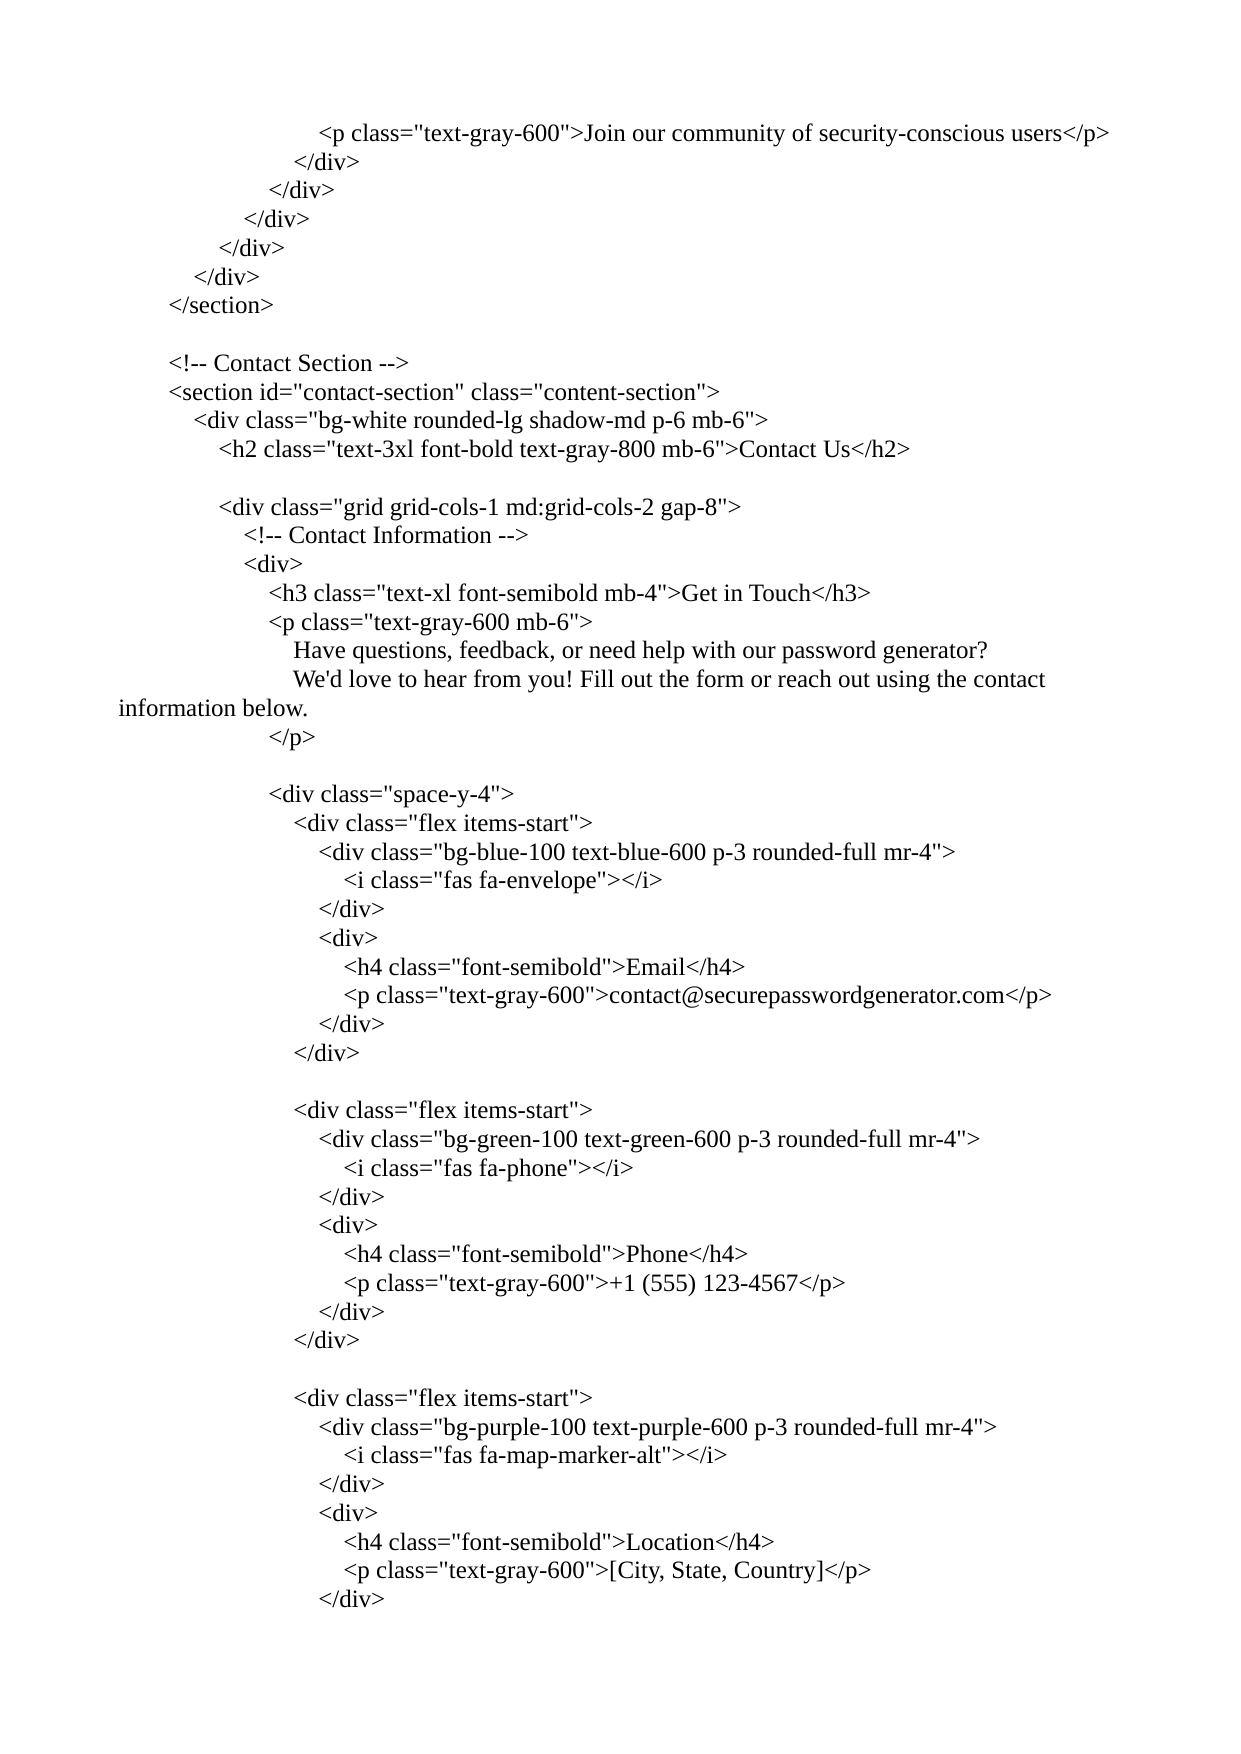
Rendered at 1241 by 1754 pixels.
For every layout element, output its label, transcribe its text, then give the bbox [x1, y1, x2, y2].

text </div> [118, 1469, 1122, 1498]
text <div> [118, 923, 1122, 952]
text <h2 class="text-3xl font-bold text-gray-800 mb-6">Contact Us</h2> [118, 434, 1122, 463]
text </div> [118, 204, 1122, 233]
text <div class="bg-green-100 text-green-600 p-3 rounded-full mr-4"> [118, 1124, 1122, 1153]
text <div> [118, 1211, 1122, 1239]
text We'd love to hear from you! Fill out the form or reach out using the contact information below. [118, 664, 1122, 722]
text <div> [118, 549, 1122, 578]
text </div> [118, 894, 1122, 923]
text </div> [118, 1182, 1122, 1211]
text <div class="bg-blue-100 text-blue-600 p-3 rounded-full mr-4"> [118, 837, 1122, 866]
text <!-- Contact Information --> [118, 521, 1122, 549]
text <h3 class="text-xl font-semibold mb-4">Get in Touch</h3> [118, 578, 1122, 607]
text </div> [118, 262, 1122, 291]
text </div> [118, 147, 1122, 176]
text </div> [118, 1297, 1122, 1326]
text <section id="contact-section" class="content-section"> [118, 377, 1122, 406]
text <!-- Contact Section --> [118, 348, 1122, 377]
text </p> [118, 722, 1122, 751]
text <div class="flex items-start"> [118, 1096, 1122, 1124]
text <h4 class="font-semibold">Email</h4> [118, 952, 1122, 981]
text <h4 class="font-semibold">Location</h4> [118, 1527, 1122, 1556]
text </div> [118, 1009, 1122, 1038]
text <p class="text-gray-600">Join our community of security-conscious users</p> [118, 118, 1122, 147]
text <i class="fas fa-map-marker-alt"></i> [118, 1441, 1122, 1469]
text </div> [118, 1584, 1122, 1613]
text <div> [118, 1498, 1122, 1527]
text <h4 class="font-semibold">Phone</h4> [118, 1239, 1122, 1268]
text <div class="grid grid-cols-1 md:grid-cols-2 gap-8"> [118, 492, 1122, 521]
text <div class="space-y-4"> [118, 779, 1122, 808]
text <div class="bg-white rounded-lg shadow-md p-6 mb-6"> [118, 406, 1122, 434]
text </div> [118, 176, 1122, 204]
text <div class="bg-purple-100 text-purple-600 p-3 rounded-full mr-4"> [118, 1412, 1122, 1441]
text <p class="text-gray-600">+1 (555) 123-4567</p> [118, 1268, 1122, 1297]
text <p class="text-gray-600">[City, State, Country]</p> [118, 1556, 1122, 1584]
text </div> [118, 1326, 1122, 1354]
text </div> [118, 1038, 1122, 1067]
text <div class="flex items-start"> [118, 1383, 1122, 1412]
text <i class="fas fa-phone"></i> [118, 1153, 1122, 1182]
text </div> [118, 233, 1122, 262]
text <p class="text-gray-600 mb-6"> [118, 607, 1122, 636]
text <i class="fas fa-envelope"></i> [118, 866, 1122, 894]
text Have questions, feedback, or need help with our password generator? [118, 636, 1122, 664]
text <p class="text-gray-600">contact@securepasswordgenerator.com</p> [118, 981, 1122, 1009]
text </section> [118, 291, 1122, 319]
text <div class="flex items-start"> [118, 808, 1122, 837]
